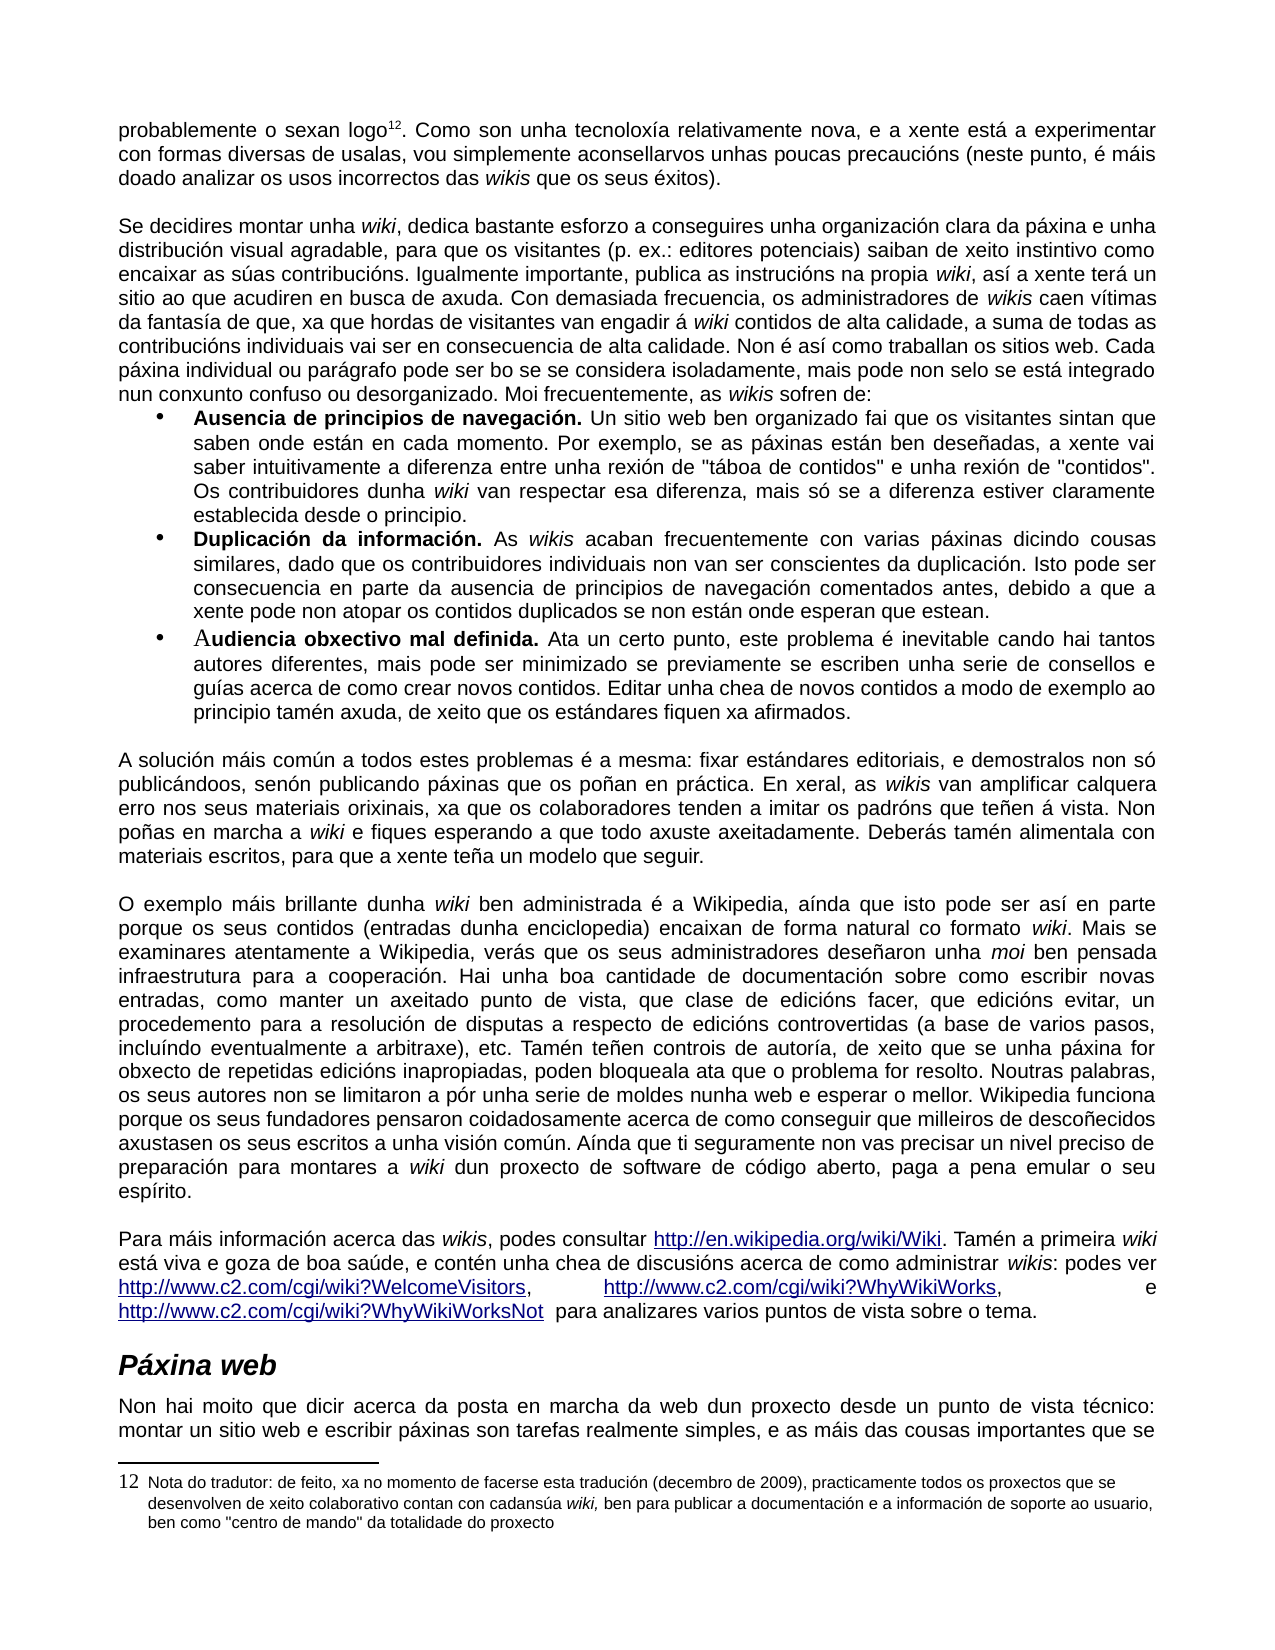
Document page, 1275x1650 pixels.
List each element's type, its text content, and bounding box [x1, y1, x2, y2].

text Para máis información acerca das wikis, podes consultar http://en.wikipedia.org/wiki/Wiki. Tamén a primeira wiki está viva e goza de boa saúde, e contén unha chea de discusións acerca de como administrar wikis: podes ver http://www.c2.com/cgi/wiki?WelcomeVisitors, http://www.c2.com/cgi/wiki?WhyWikiWorks, e http://www.c2.com/cgi/wiki?WhyWikiWorksNot para analizares varios puntos de vista sobre o tema. [118, 1227, 1157, 1323]
text probablemente o sexan logo. Como son unha tecnoloxía relativamente nova, e a xente está a experimentar con formas diversas de usalas, vou simplemente aconsellarvos unhas poucas precaucións (neste punto, é máis doado analizar os usos incorrectos das wikis que os seus éxitos). [118, 118, 1157, 190]
text Se decidires montar unha wiki, dedica bastante esforzo a conseguires unha organización clara da páxina e unha distribución visual agradable, para que os visitantes (p. ex.: editores potenciais) saiban de xeito instintivo como encaixar as súas contribucións. Igualmente importante, publica as instrucións na propia wiki, así a xente terá un sitio ao que acudiren en busca de axuda. Con demasiada frecuencia, os administradores de wikis caen vítimas da fantasía de que, xa que hordas de visitantes van engadir á wiki contidos de alta calidade, a suma de todas as contribucións individuais vai ser en consecuencia de alta calidade. Non é así como traballan os sitios web. Cada páxina individual ou parágrafo pode ser bo se se considera isoladamente, mais pode non selo se está integrado nun conxunto confuso ou desorganizado. Moi frecuentemente, as wikis sofren de: [118, 214, 1157, 406]
text O exemplo máis brillante dunha wiki ben administrada é a Wikipedia, aínda que isto pode ser así en parte porque os seus contidos (entradas dunha enciclopedia) encaixan de forma natural co formato wiki. Mais se examinares atentamente a Wikipedia, verás que os seus administradores deseñaron unha moi ben pensada infraestrutura para a cooperación. Hai unha boa cantidade de documentación sobre como escribir novas entradas, como manter un axeitado punto de vista, que clase de edicións facer, que edicións evitar, un procedemento para a resolución de disputas a respecto de edicións controvertidas (a base de varios pasos, incluíndo eventualmente a arbitraxe), etc. Tamén teñen controis de autoría, de xeito que se unha páxina for obxecto de repetidas edicións inapropiadas, poden bloqueala ata que o problema for resolto. Noutras palabras, os seus autores non se limitaron a pór unha serie de moldes nunha web e esperar o mellor. Wikipedia funciona porque os seus fundadores pensaron coidadosamente acerca de como conseguir que milleiros de descoñecidos axustasen os seus escritos a unha visión común. Aínda que ti seguramente non vas precisar un nivel preciso de preparación para montares a wiki dun proxecto de software de código aberto, paga a pena emular o seu espírito. [118, 892, 1157, 1203]
subtitle Páxina web [118, 1348, 1157, 1381]
text A solución máis común a todos estes problemas é a mesma: fixar estándares editoriais, e demostralos non só publicándoos, senón publicando páxinas que os poñan en práctica. En xeral, as wikis van amplificar calquera erro nos seus materiais orixinais, xa que os colaboradores tenden a imitar os padróns que teñen á vista. Non poñas en marcha a wiki e fiques esperando a que todo axuste axeitadamente. Deberás tamén alimentala con materiais escritos, para que a xente teña un modelo que seguir. [118, 748, 1157, 868]
text Non hai moito que dicir acerca da posta en marcha da web dun proxecto desde un punto de vista técnico: montar un sitio web e escribir páxinas son tarefas realmente simples, e as máis das cousas importantes que se [118, 1394, 1157, 1442]
list Duplicación da información. As wikis acaban frecuentemente con varias páxinas dicindo cousas similares, dado que os contribuidores individuais non van ser conscientes da duplicación. Isto pode ser consecuencia en parte da ausencia de principios de navegación comentados antes, debido a que a xente pode non atopar os contidos duplicados se non están onde esperan que estean. [156, 526, 1157, 623]
text Nota do tradutor: de feito, xa no momento de facerse esta tradución (decembro de 2009), practicamente todos os proxectos que se desenvolven de xeito colaborativo contan con cadansúa wiki, ben para publicar a documentación e a información de soporte ao usuario, ben como "centro de mando" da totalidade do proxecto [118, 1469, 1157, 1532]
list Ausencia de principios de navegación. Un sitio web ben organizado fai que os visitantes sintan que saben onde están en cada momento. Por exemplo, se as páxinas están ben deseñadas, a xente vai saber intuitivamente a diferenza entre unha rexión de "táboa de contidos" e unha rexión de "contidos". Os contribuidores dunha wiki van respectar esa diferenza, mais só se a diferenza estiver claramente establecida desde o principio. [156, 406, 1157, 526]
list Audiencia obxectivo mal definida. Ata un certo punto, este problema é inevitable cando hai tantos autores diferentes, mais pode ser minimizado se previamente se escriben unha serie de consellos e guías acerca de como crear novos contidos. Editar unha chea de novos contidos a modo de exemplo ao principio tamén axuda, de xeito que os estándares fiquen xa afirmados. [156, 623, 1157, 724]
